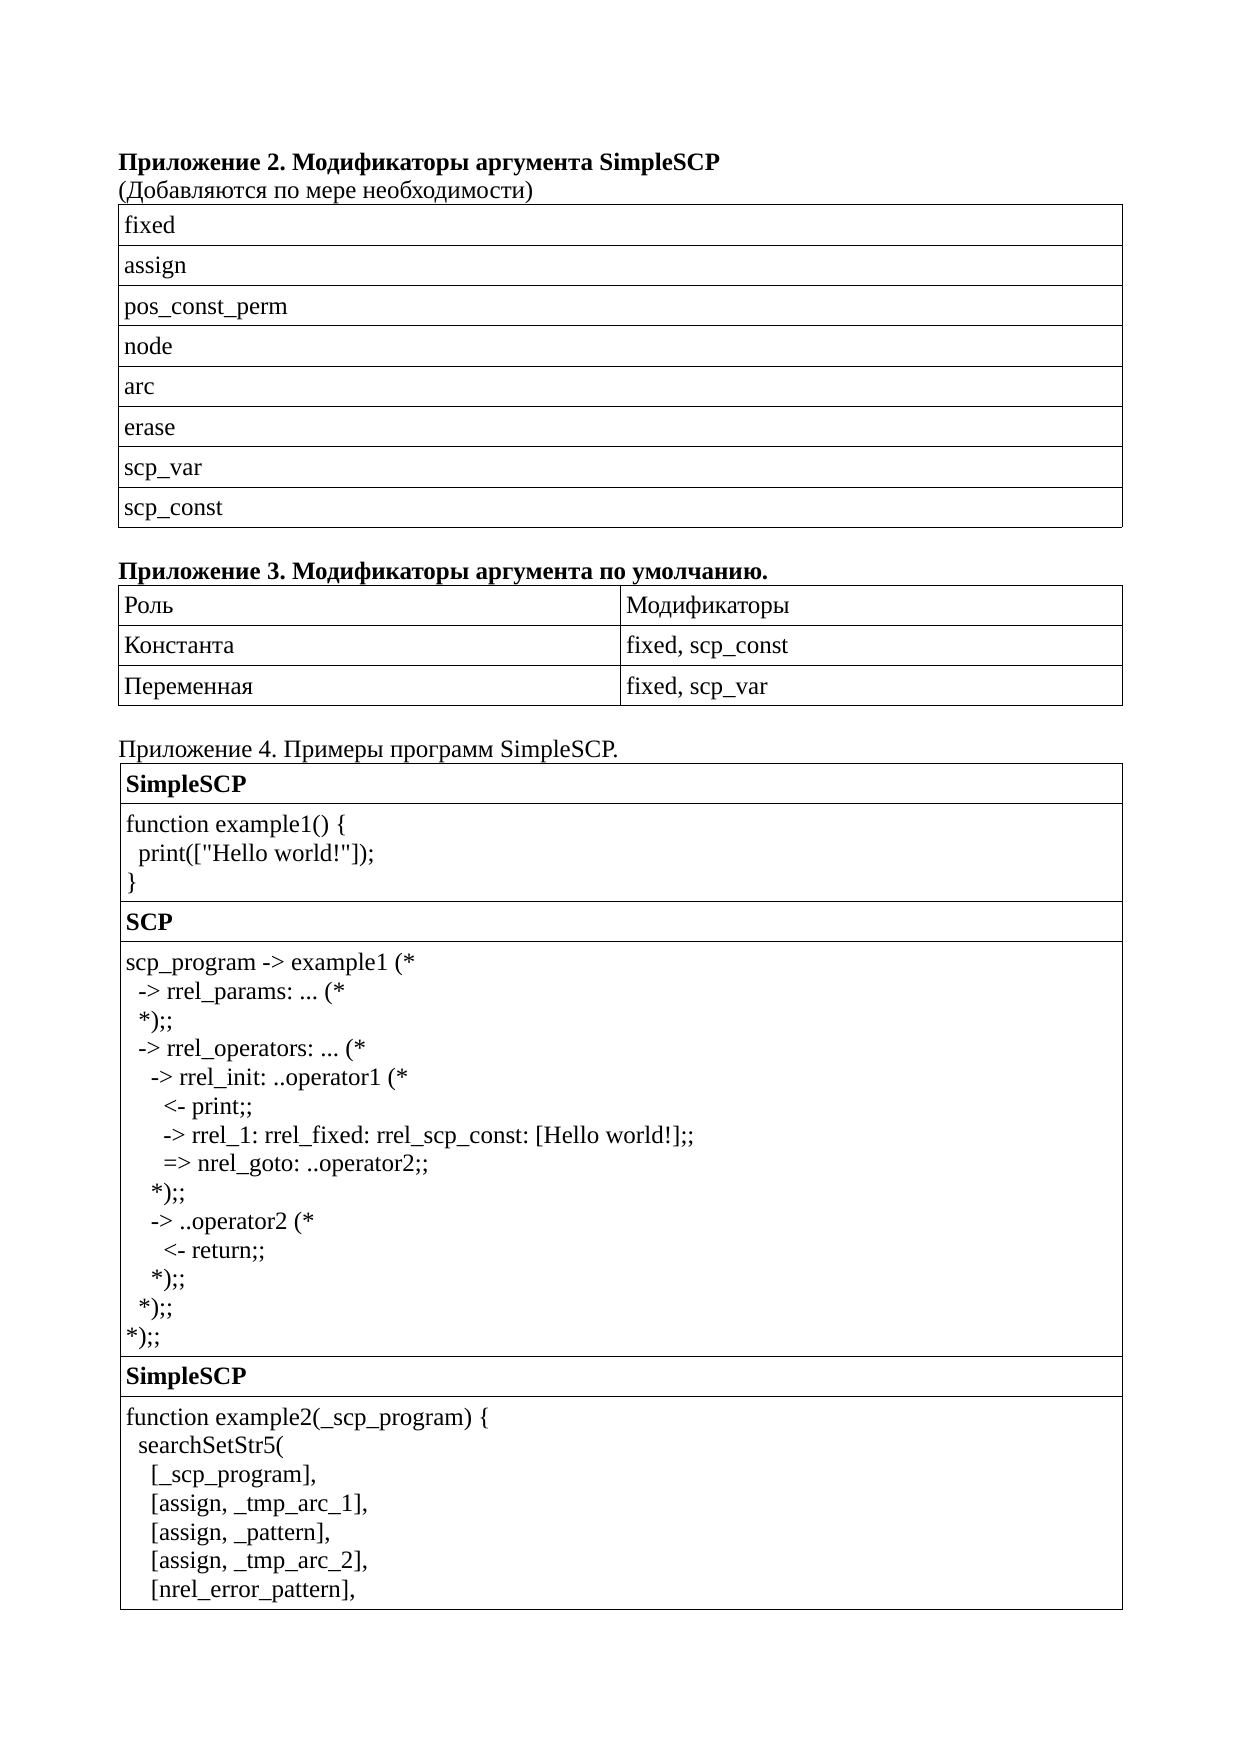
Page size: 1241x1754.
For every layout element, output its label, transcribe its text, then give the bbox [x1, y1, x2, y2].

table_cell erase [119, 407, 1122, 446]
table_cell SCP [121, 902, 1122, 941]
table_cell arc [119, 367, 1122, 406]
table_cell function example1() { print(["Hello world!"]); } [121, 804, 1122, 901]
table_header Роль [119, 586, 620, 625]
table_cell fixed, scp_var [621, 666, 1122, 705]
table_header fixed [119, 205, 1122, 245]
table_cell SimpleSCP [121, 1357, 1122, 1396]
table_cell scp_const [119, 488, 1122, 527]
table_cell scp_program -> example1 (* -> rrel_params: ... (* *);; -> rrel_operators: ... (* -> rrel_init: ..operator1 (* <- print;; -> rrel_1: rrel_fixed: rrel_scp_const: [Hello world!];; => nrel_goto: ..operator2;; *);; -> ..operator2 (* <- return;; *);; *);; *);; [121, 942, 1122, 1356]
text (Добавляются по мере необходимости) [118, 176, 1122, 204]
table_header Модификаторы [621, 586, 1122, 625]
table_cell Переменная [119, 666, 620, 705]
table_cell Константа [119, 626, 620, 665]
table_cell assign [119, 246, 1122, 285]
table_header SimpleSCP [121, 764, 1122, 803]
table_cell scp_var [119, 447, 1122, 487]
text Приложение 2. Модификаторы аргумента SimpleSCP [118, 147, 1122, 176]
table_cell pos_const_perm [119, 286, 1122, 325]
table_cell fixed, scp_const [621, 626, 1122, 665]
table_cell node [119, 326, 1122, 366]
text Приложение 4. Примеры программ SimpleSCP. [118, 734, 1122, 763]
text Приложение 3. Модификаторы аргумента по умолчанию. [118, 556, 1122, 584]
table_cell function example2(_scp_program) { searchSetStr5( [_scp_program], [assign, _tmp_arc_1], [assign, _pattern], [assign, _tmp_arc_2], [nrel_error_pattern], [121, 1397, 1122, 1609]
